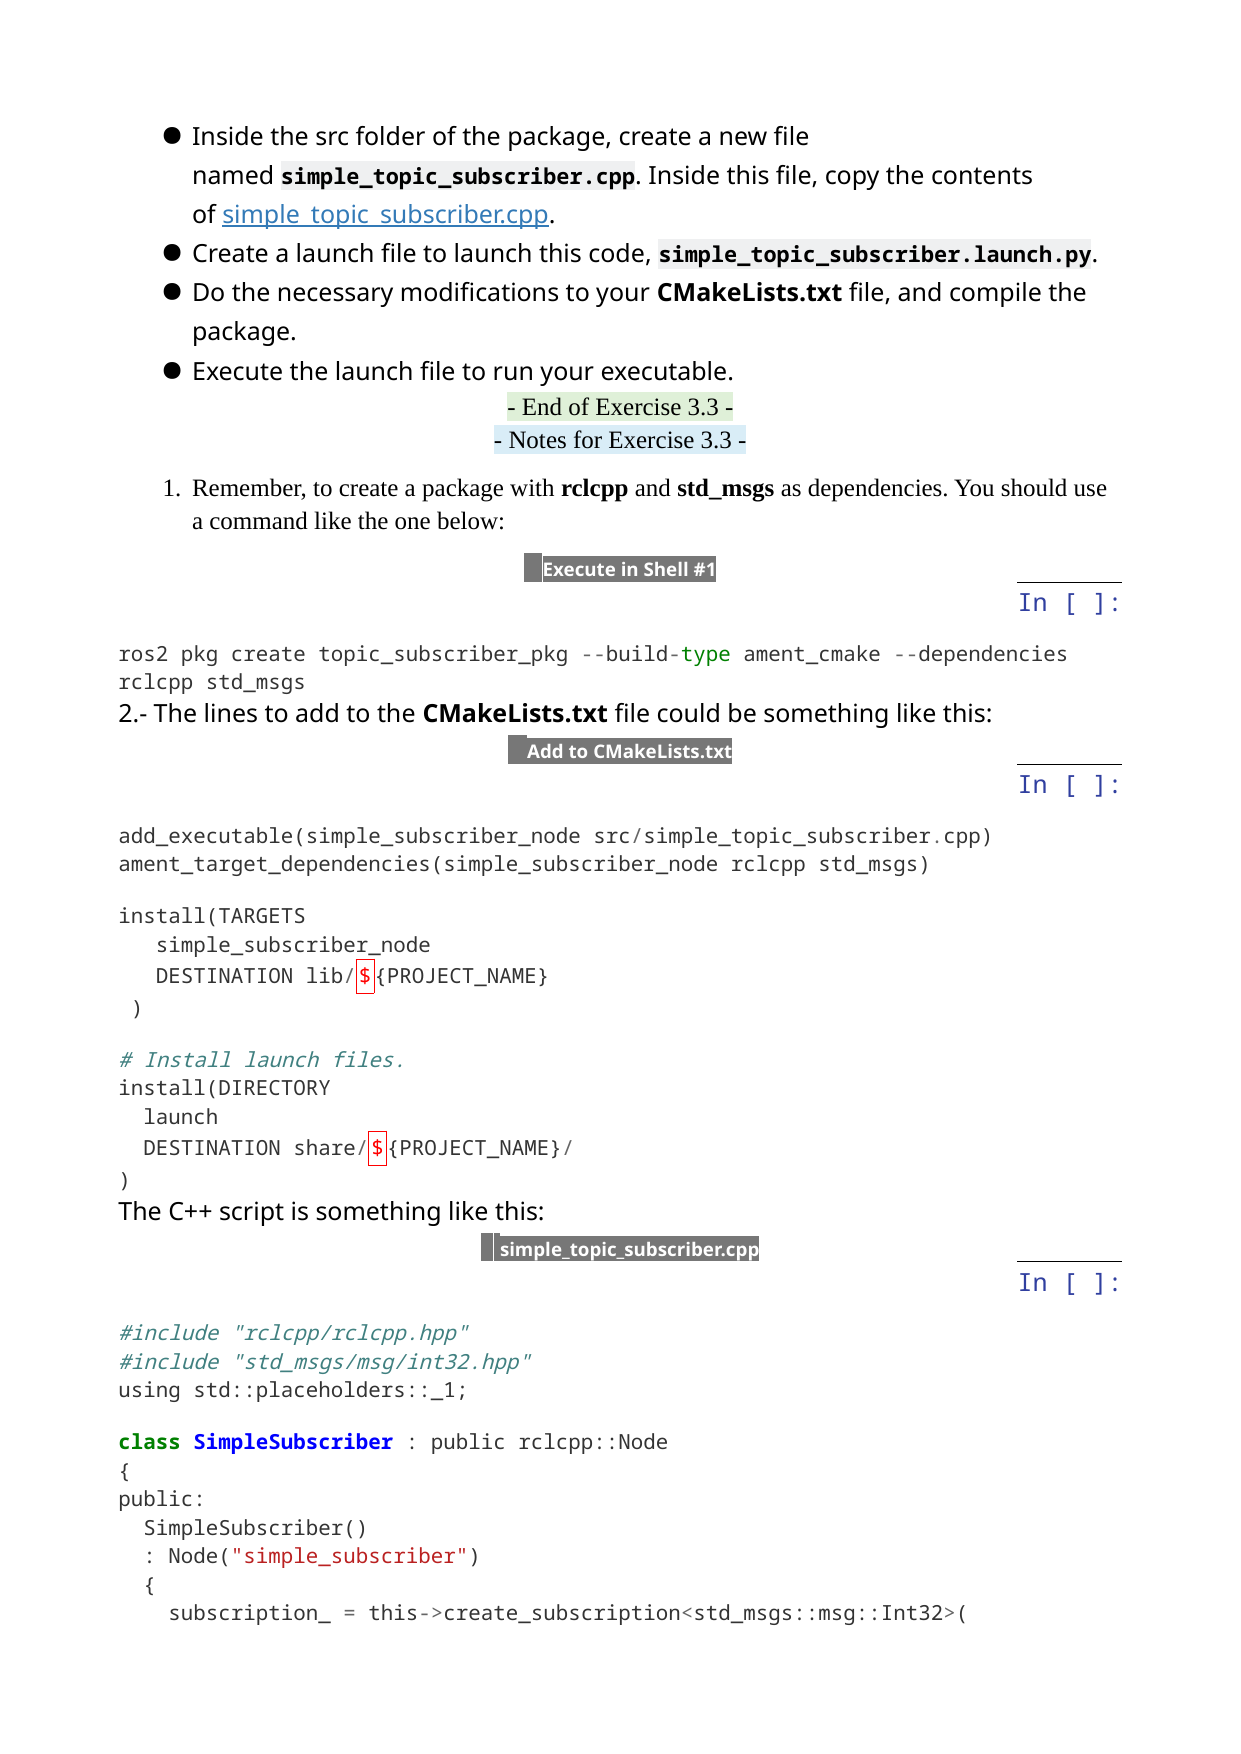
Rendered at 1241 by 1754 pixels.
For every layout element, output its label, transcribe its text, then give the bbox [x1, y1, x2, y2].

text DESTINATION lib/$ [118, 958, 374, 993]
text # Install launch files. [118, 1045, 1122, 1073]
text In [ ]: [118, 582, 1122, 619]
text simple_subscriber_node [118, 930, 1122, 958]
text SimpleSubscriber() [118, 1513, 1122, 1541]
text subscription_ = this->create_subscription<std_msgs::msg::Int32>( [118, 1598, 1122, 1627]
text ament_target_dependencies(simple_subscriber_node rclcpp std_msgs) [118, 849, 1122, 878]
text { [118, 1570, 1122, 1598]
text add_executable(simple_subscriber_node src/simple_topic_subscriber.cpp) [118, 821, 1122, 849]
text #include "std_msgs/msg/int32.hpp" [118, 1347, 1122, 1375]
text #include "rclcpp/rclcpp.hpp" [118, 1318, 1122, 1347]
text install(DIRECTORY [118, 1073, 1122, 1102]
text ) [118, 1165, 1122, 1193]
text simple_topic_subscriber.cpp [118, 1233, 1122, 1261]
text Add to CMakeLists.txt [118, 735, 1122, 764]
text { [118, 1456, 1122, 1484]
list Do the necessary modifications to your CMakeLists.txt file, and compile the package. [162, 275, 1122, 348]
text The C++ script is something like this: [118, 1193, 1122, 1227]
list Remember, to create a package with rclcpp and std_msgs as dependencies. You should use a command like the one below: [162, 473, 1122, 535]
text In [ ]: [118, 1261, 1122, 1298]
text 2.- The lines to add to the CMakeLists.txt file could be something like this: [118, 696, 1122, 730]
text class SimpleSubscriber : public rclcpp::Node [118, 1427, 1122, 1456]
text {PROJECT_NAME} [375, 958, 1122, 993]
text ros2 pkg create topic_subscriber_pkg --build-type ament_cmake --dependencies rclcpp std_msgs [118, 639, 1122, 696]
text : Node("simple_subscriber") [118, 1541, 1122, 1570]
list Execute the launch file to run your executable. [162, 353, 1122, 387]
text DESTINATION share/ [118, 1131, 368, 1165]
text - End of Exercise 3.3 - [118, 392, 1122, 421]
text public: [118, 1484, 1122, 1513]
text {PROJECT_NAME}/ [387, 1131, 1122, 1165]
text In [ ]: [118, 764, 1122, 801]
text $ [369, 1132, 386, 1165]
text ) [118, 993, 1122, 1021]
text launch [118, 1102, 1122, 1131]
text install(TARGETS [118, 901, 1122, 930]
list Create a launch file to launch this code, simple_topic_subscriber.launch.py. [162, 236, 1122, 270]
text Execute in Shell #1 [118, 553, 1122, 582]
text using std::placeholders::_1; [118, 1375, 1122, 1404]
list Inside the src folder of the package, create a new file named simple_topic_subscriber.cpp. Inside this file, copy the contents of simple_topic_subscriber.cpp. [162, 118, 1122, 231]
text - Notes for Exercise 3.3 - [118, 425, 1122, 454]
